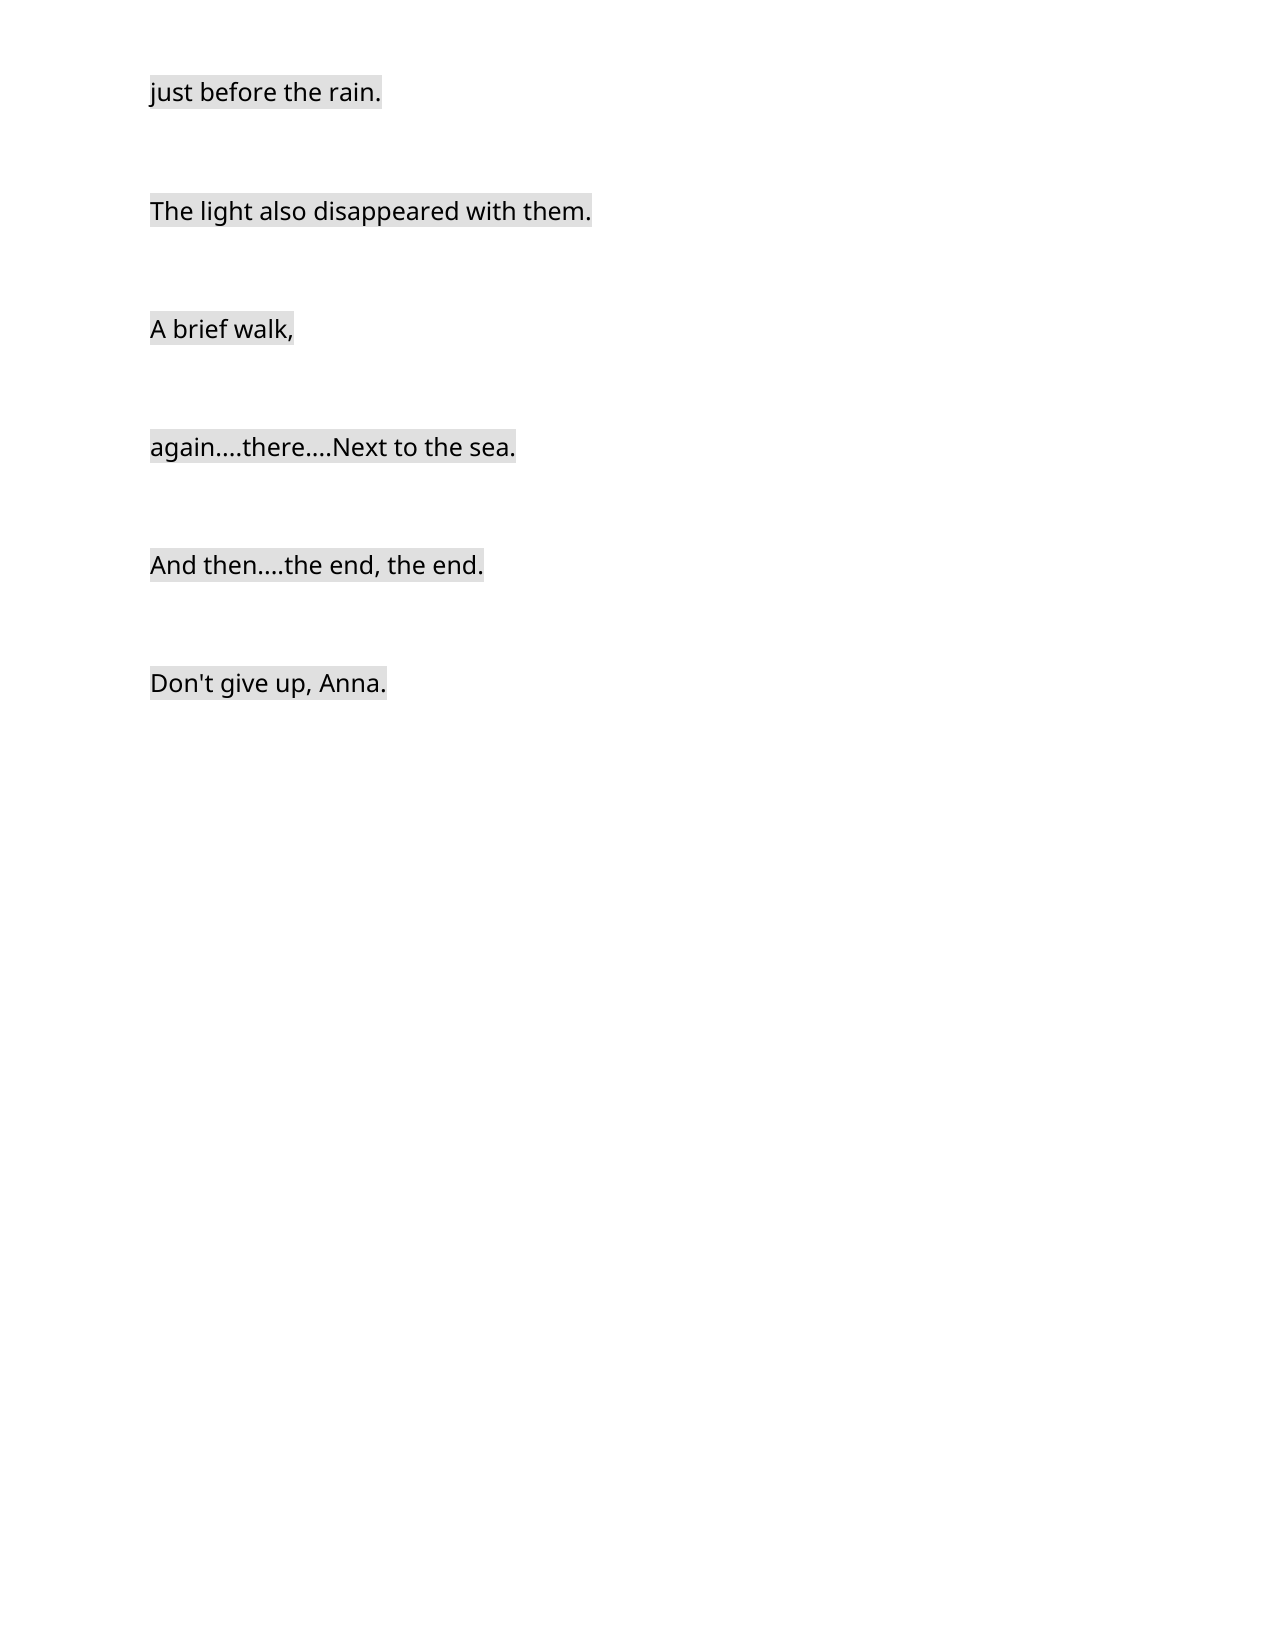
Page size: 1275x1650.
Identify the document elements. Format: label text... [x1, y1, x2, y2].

text A brief walk, [150, 311, 1125, 345]
text again....there....Next to the sea. [150, 429, 1125, 463]
text The light also disappeared with them. [150, 193, 1125, 227]
text And then....the end, the end. [150, 547, 1125, 582]
text just before the rain. [150, 75, 1125, 109]
text Don't give up, Anna. [150, 666, 1125, 700]
